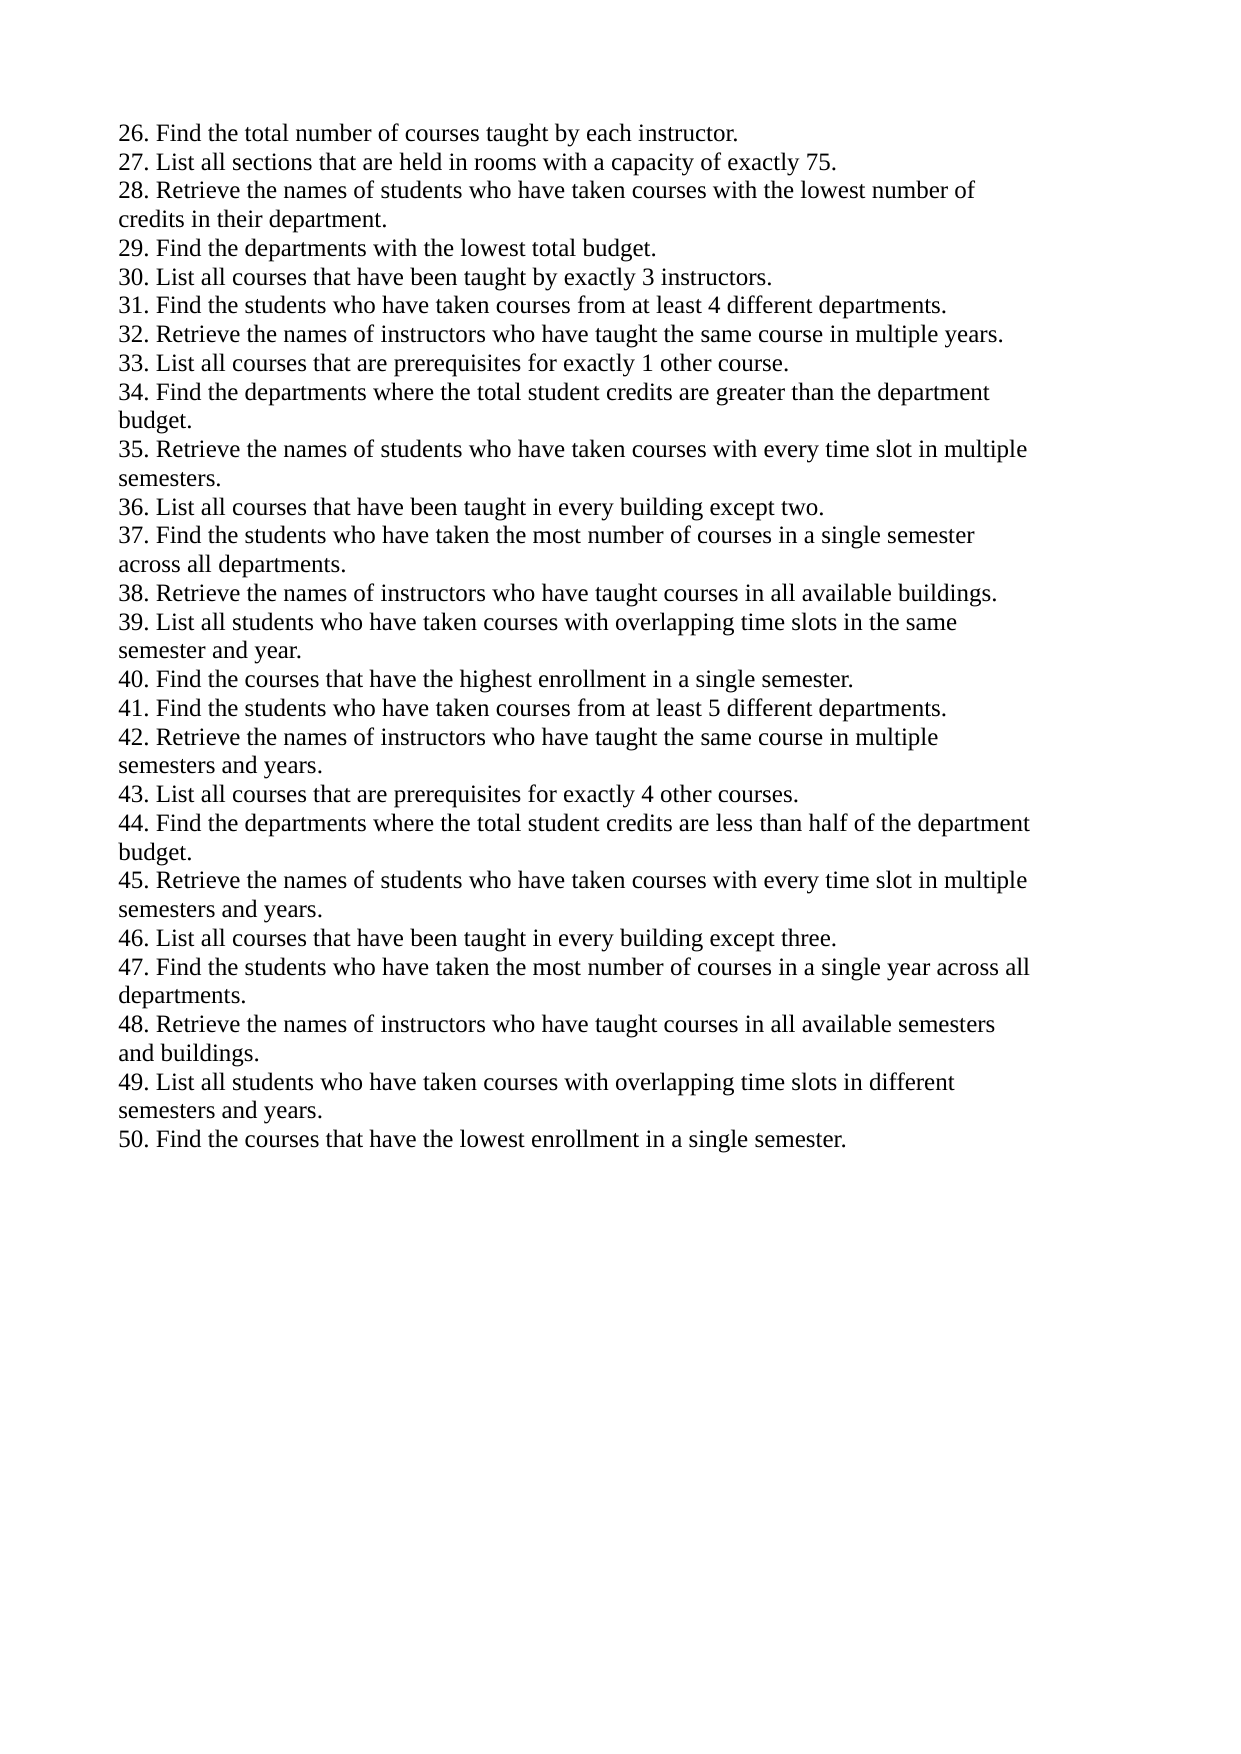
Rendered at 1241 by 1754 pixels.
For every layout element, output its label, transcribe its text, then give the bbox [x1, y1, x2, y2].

text 49. List all students who have taken courses with overlapping time slots in different [118, 1067, 1122, 1096]
text 43. List all courses that are prerequisites for exactly 4 other courses. [118, 779, 1122, 808]
text 44. Find the departments where the total student credits are less than half of the department [118, 808, 1122, 837]
text semesters and years. [118, 894, 1122, 923]
text across all departments. [118, 549, 1122, 578]
text and buildings. [118, 1038, 1122, 1067]
text 31. Find the students who have taken courses from at least 4 different departments. [118, 291, 1122, 319]
text budget. [118, 406, 1122, 434]
text semester and year. [118, 636, 1122, 664]
text 42. Retrieve the names of instructors who have taught the same course in multiple [118, 722, 1122, 751]
text 39. List all students who have taken courses with overlapping time slots in the same [118, 607, 1122, 636]
text semesters and years. [118, 1096, 1122, 1124]
text 32. Retrieve the names of instructors who have taught the same course in multiple years. [118, 319, 1122, 348]
text 29. Find the departments with the lowest total budget. [118, 233, 1122, 262]
text 34. Find the departments where the total student credits are greater than the department [118, 377, 1122, 406]
text 30. List all courses that have been taught by exactly 3 instructors. [118, 262, 1122, 291]
text 50. Find the courses that have the lowest enrollment in a single semester. [118, 1124, 1122, 1153]
text 28. Retrieve the names of students who have taken courses with the lowest number of [118, 176, 1122, 204]
text credits in their department. [118, 204, 1122, 233]
text 38. Retrieve the names of instructors who have taught courses in all available buildings. [118, 578, 1122, 607]
text 48. Retrieve the names of instructors who have taught courses in all available semesters [118, 1009, 1122, 1038]
text semesters. [118, 463, 1122, 492]
text 26. Find the total number of courses taught by each instructor. [118, 118, 1122, 147]
text 45. Retrieve the names of students who have taken courses with every time slot in multiple [118, 866, 1122, 894]
text 37. Find the students who have taken the most number of courses in a single semester [118, 521, 1122, 549]
text budget. [118, 837, 1122, 866]
text 46. List all courses that have been taught in every building except three. [118, 923, 1122, 952]
text departments. [118, 981, 1122, 1009]
text 47. Find the students who have taken the most number of courses in a single year across all [118, 952, 1122, 981]
text 40. Find the courses that have the highest enrollment in a single semester. [118, 664, 1122, 693]
text semesters and years. [118, 751, 1122, 779]
text 41. Find the students who have taken courses from at least 5 different departments. [118, 693, 1122, 722]
text 36. List all courses that have been taught in every building except two. [118, 492, 1122, 521]
text 33. List all courses that are prerequisites for exactly 1 other course. [118, 348, 1122, 377]
text 35. Retrieve the names of students who have taken courses with every time slot in multiple [118, 434, 1122, 463]
text 27. List all sections that are held in rooms with a capacity of exactly 75. [118, 147, 1122, 176]
